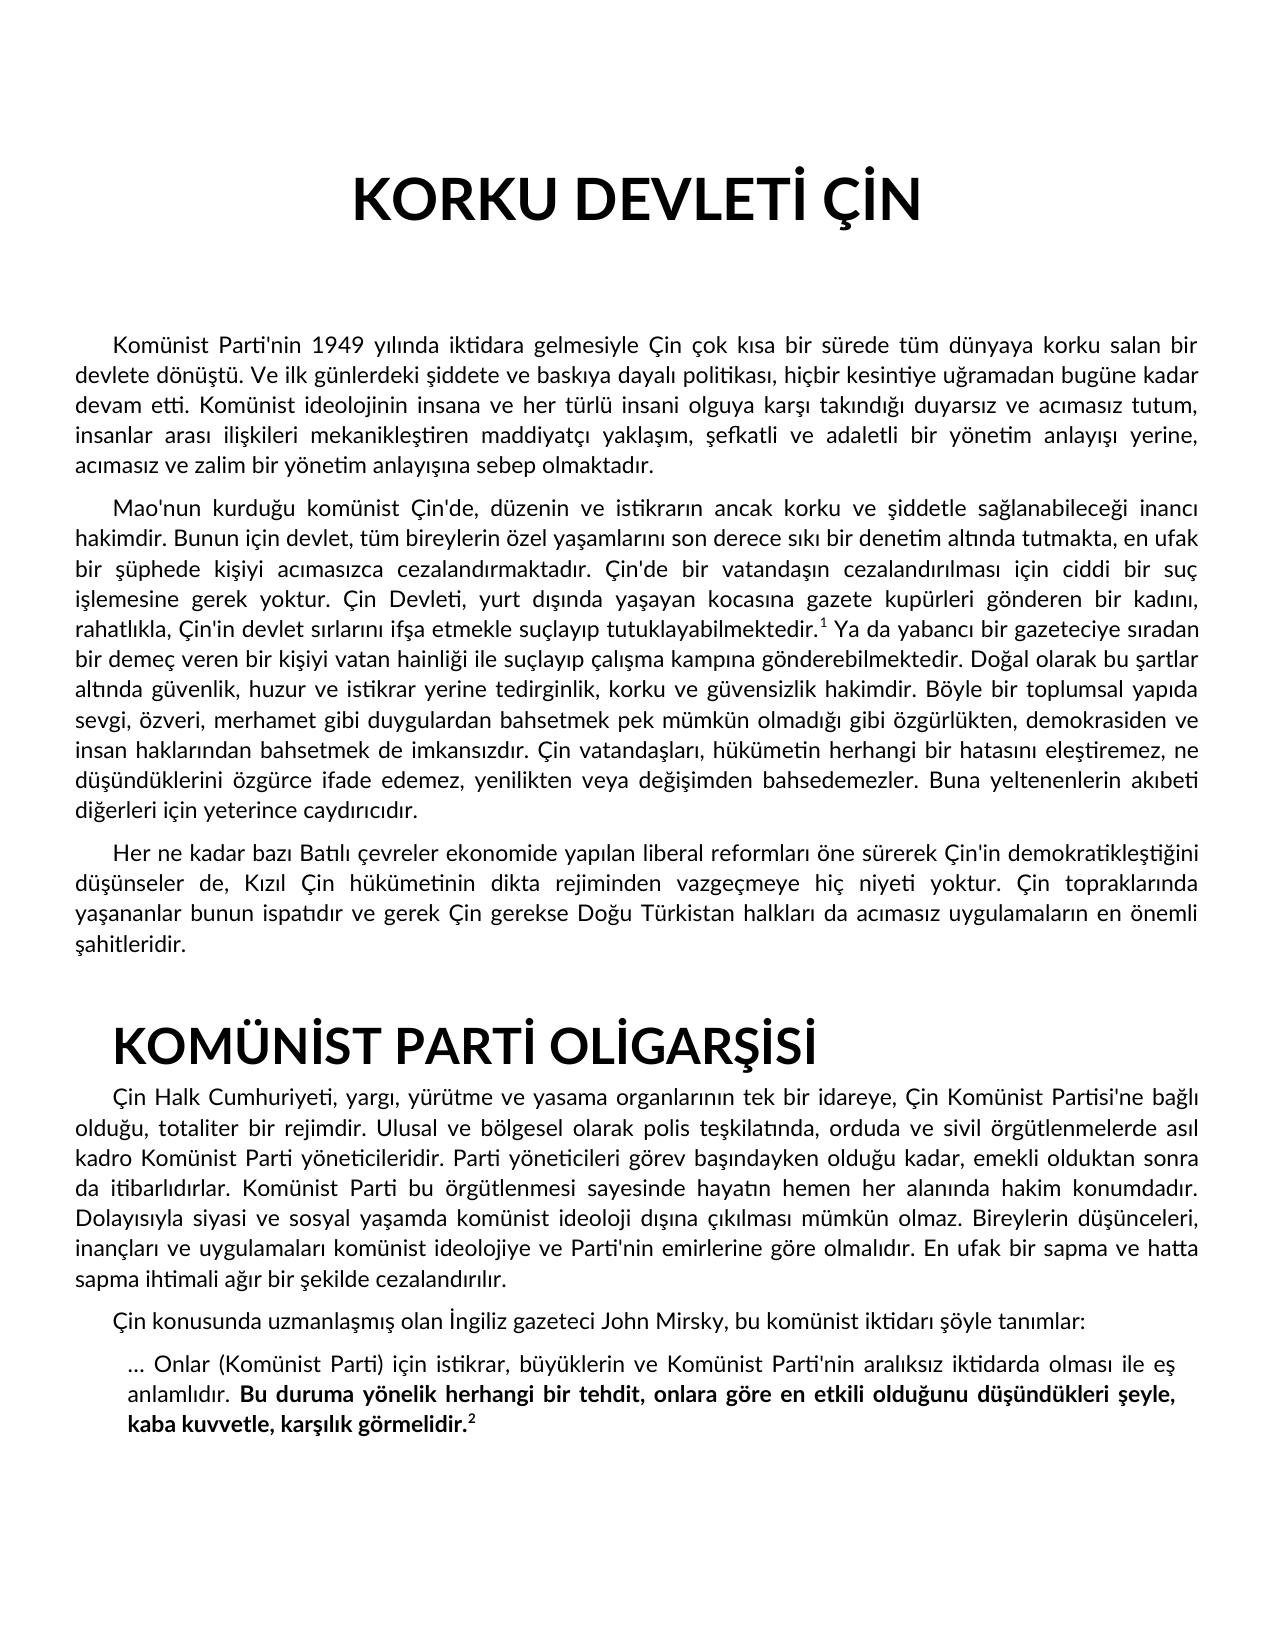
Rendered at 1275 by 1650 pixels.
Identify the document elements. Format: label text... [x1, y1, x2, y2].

subtitle KORKU DEVLETİ ÇİN [75, 162, 1200, 232]
text Her ne kadar bazı Batılı çevreler ekonomide yapılan liberal reformları öne sürerek Çin'in demokratikleştiğini düşünseler de, Kızıl Çin hükümetinin dikta rejiminden vazgeçmeye hiç niyeti yoktur. Çin topraklarında yaşananlar bunun ispatıdır ve gerek Çin gerekse Doğu Türkistan halkları da acımasız uygulamaların en önemli şahitleridir. [75, 839, 1200, 957]
text … Onlar (Komünist Parti) için istikrar, büyüklerin ve Komünist Parti'nin aralıksız iktidarda olması ile eş anlamlıdır. Bu duruma yönelik herhangi bir tehdit, onlara göre en etkili olduğunu düşündükleri şeyle, kaba kuvvetle, karşılık görmelidir.2 [127, 1350, 1177, 1438]
text Çin konusunda uzmanlaşmış olan İngiliz gazeteci John Mirsky, bu komünist iktidarı şöyle tanımlar: [75, 1307, 1200, 1334]
text Komünist Parti'nin 1949 yılında iktidara gelmesiyle Çin çok kısa bir sürede tüm dünyaya korku salan bir devlete dönüştü. Ve ilk günlerdeki şiddete ve baskıya dayalı politikası, hiçbir kesintiye uğramadan bugüne kadar devam etti. Komünist ideolojinin insana ve her türlü insani olguya karşı takındığı duyarsız ve acımasız tutum, insanlar arası ilişkileri mekanikleştiren maddiyatçı yaklaşım, şefkatli ve adaletli bir yönetim anlayışı yerine, acımasız ve zalim bir yönetim anlayışına sebep olmaktadır. [75, 330, 1200, 479]
text Mao'nun kurduğu komünist Çin'de, düzenin ve istikrarın ancak korku ve şiddetle sağlanabileceği inancı hakimdir. Bunun için devlet, tüm bireylerin özel yaşamlarını son derece sıkı bir denetim altında tutmakta, en ufak bir şüphede kişiyi acımasızca cezalandırmaktadır. Çin'de bir vatandaşın cezalandırılması için ciddi bir suç işlemesine gerek yoktur. Çin Devleti, yurt dışında yaşayan kocasına gazete kupürleri gönderen bir kadını, rahatlıkla, Çin'in devlet sırlarını ifşa etmekle suçlayıp tutuklayabilmektedir.1 Ya da yabancı bir gazeteciye sıradan bir demeç veren bir kişiyi vatan hainliği ile suçlayıp çalışma kampına gönderebilmektedir. Doğal olarak bu şartlar altında güvenlik, huzur ve istikrar yerine tedirginlik, korku ve güvensizlik hakimdir. Böyle bir toplumsal yapıda sevgi, özveri, merhamet gibi duygulardan bahsetmek pek mümkün olmadığı gibi özgürlükten, demokrasiden ve insan haklarından bahsetmek de imkansızdır. Çin vatandaşları, hükümetin herhangi bir hatasını eleştiremez, ne düşündüklerini özgürce ifade edemez, yenilikten veya değişimden bahsedemezler. Buna yeltenenlerin akıbeti diğerleri için yeterince caydırıcıdır. [75, 494, 1200, 823]
text Çin Halk Cumhuriyeti, yargı, yürütme ve yasama organlarının tek bir idareye, Çin Komünist Partisi'ne bağlı olduğu, totaliter bir rejimdir. Ulusal ve bölgesel olarak polis teşkilatında, orduda ve sivil örgütlenmelerde asıl kadro Komünist Parti yöneticileridir. Parti yöneticileri görev başındayken olduğu kadar, emekli olduktan sonra da itibarlıdırlar. Komünist Parti bu örgütlenmesi sayesinde hayatın hemen her alanında hakim konumdadır. Dolayısıyla siyasi ve sosyal yaşamda komünist ideoloji dışına çıkılması mümkün olmaz. Bireylerin düşünceleri, inançları ve uygulamaları komünist ideolojiye ve Parti'nin emirlerine göre olmalıdır. En ufak bir sapma ve hatta sapma ihtimali ağır bir şekilde cezalandırılır. [75, 1083, 1200, 1292]
subtitle KOMÜNİST PARTİ OLİGARŞİSİ [112, 1015, 1200, 1075]
